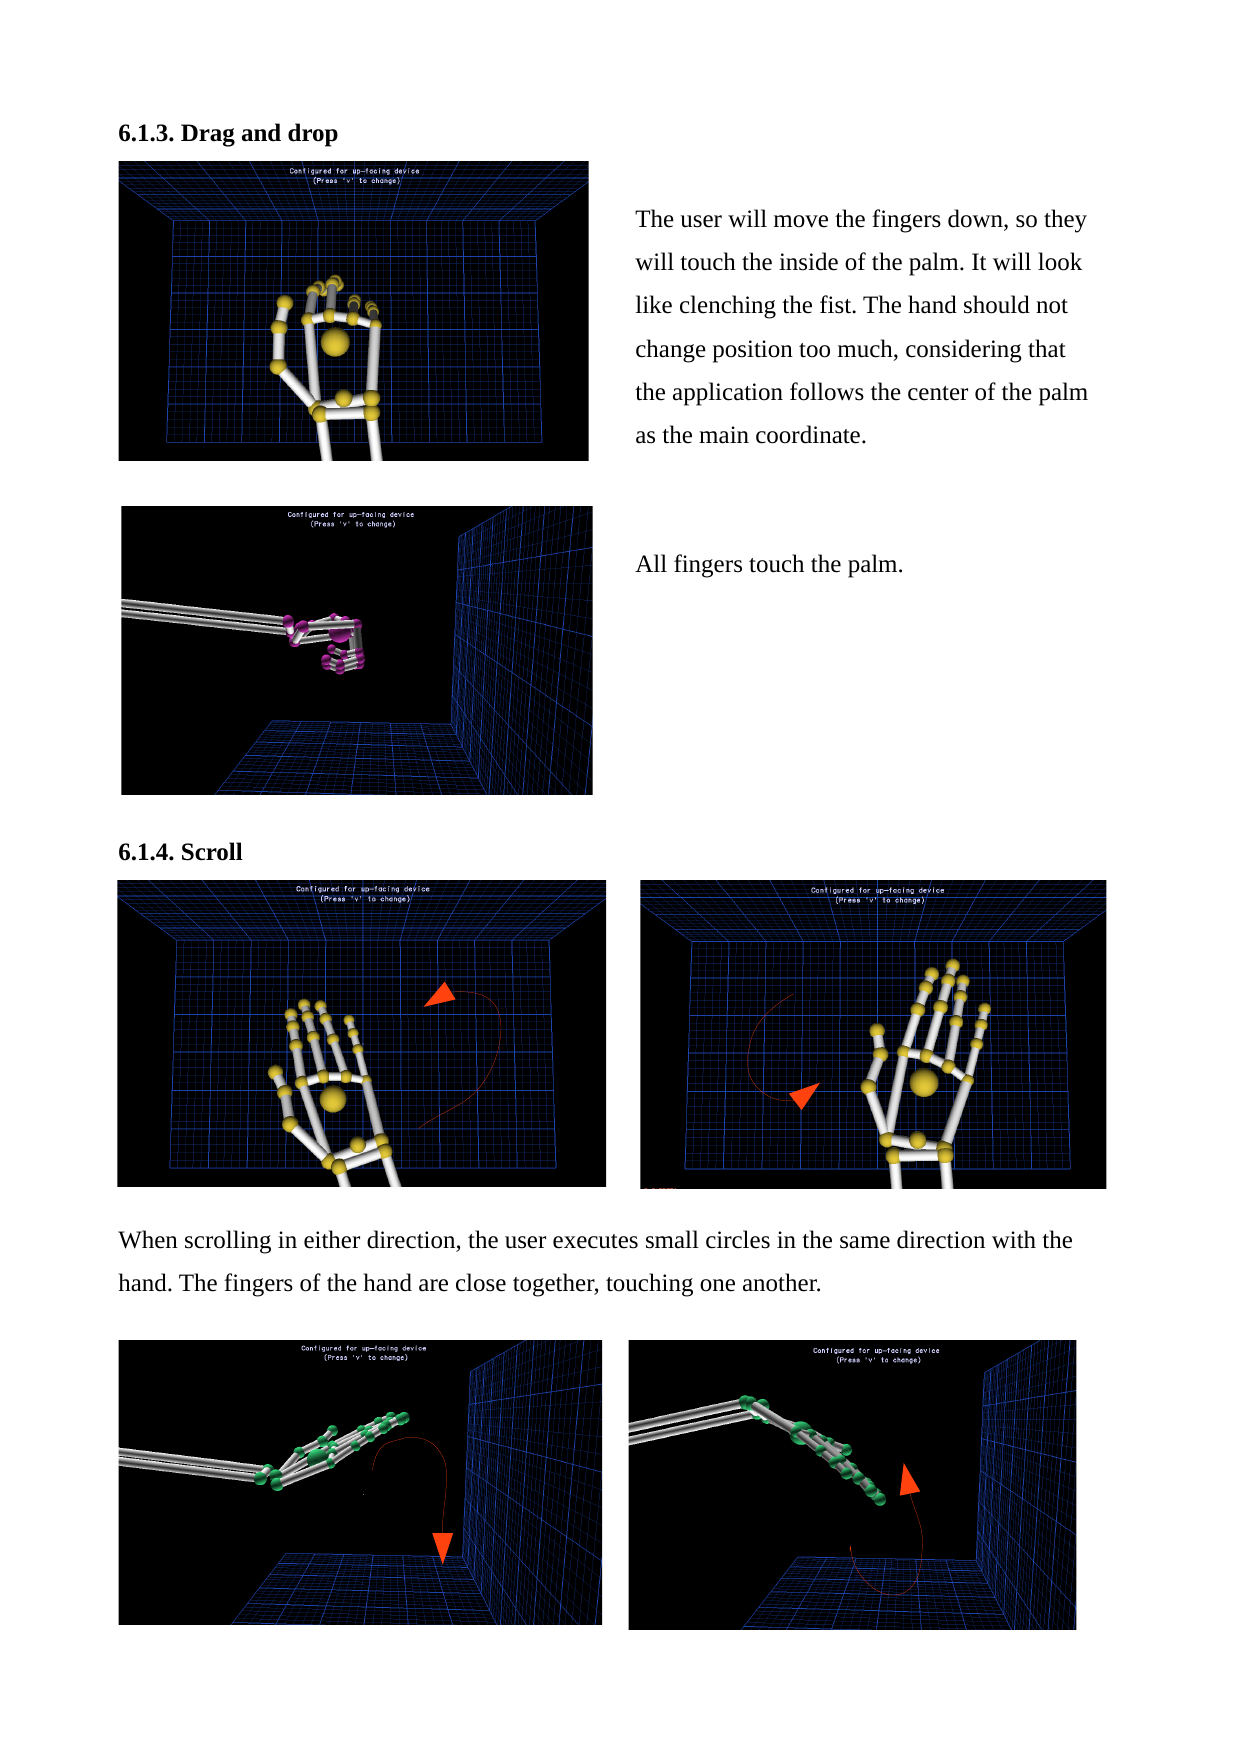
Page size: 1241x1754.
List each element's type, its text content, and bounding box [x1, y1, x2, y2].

text will touch the inside of the palm. It will look [589, 247, 1122, 276]
picture [118, 161, 589, 461]
text the application follows the center of the palm [589, 377, 1122, 406]
picture [640, 880, 1107, 1189]
text as the main coordinate. [589, 420, 1122, 449]
text All fingers touch the palm. [593, 549, 1122, 578]
picture [118, 1340, 603, 1625]
text 6.1.3. Drag and drop [118, 118, 1122, 147]
picture [117, 880, 607, 1187]
picture [628, 1340, 1077, 1630]
text change position too much, considering that [589, 334, 1122, 362]
picture [121, 506, 593, 795]
text The user will move the fingers down, so they [589, 204, 1122, 233]
text like clenching the fist. The hand should not [589, 291, 1122, 319]
text When scrolling in either direction, the user executes small circles in the same direction with the hand. The fingers of the hand are close together, touching one another. [118, 1225, 1122, 1297]
text 6.1.4. Scroll [118, 837, 1122, 866]
